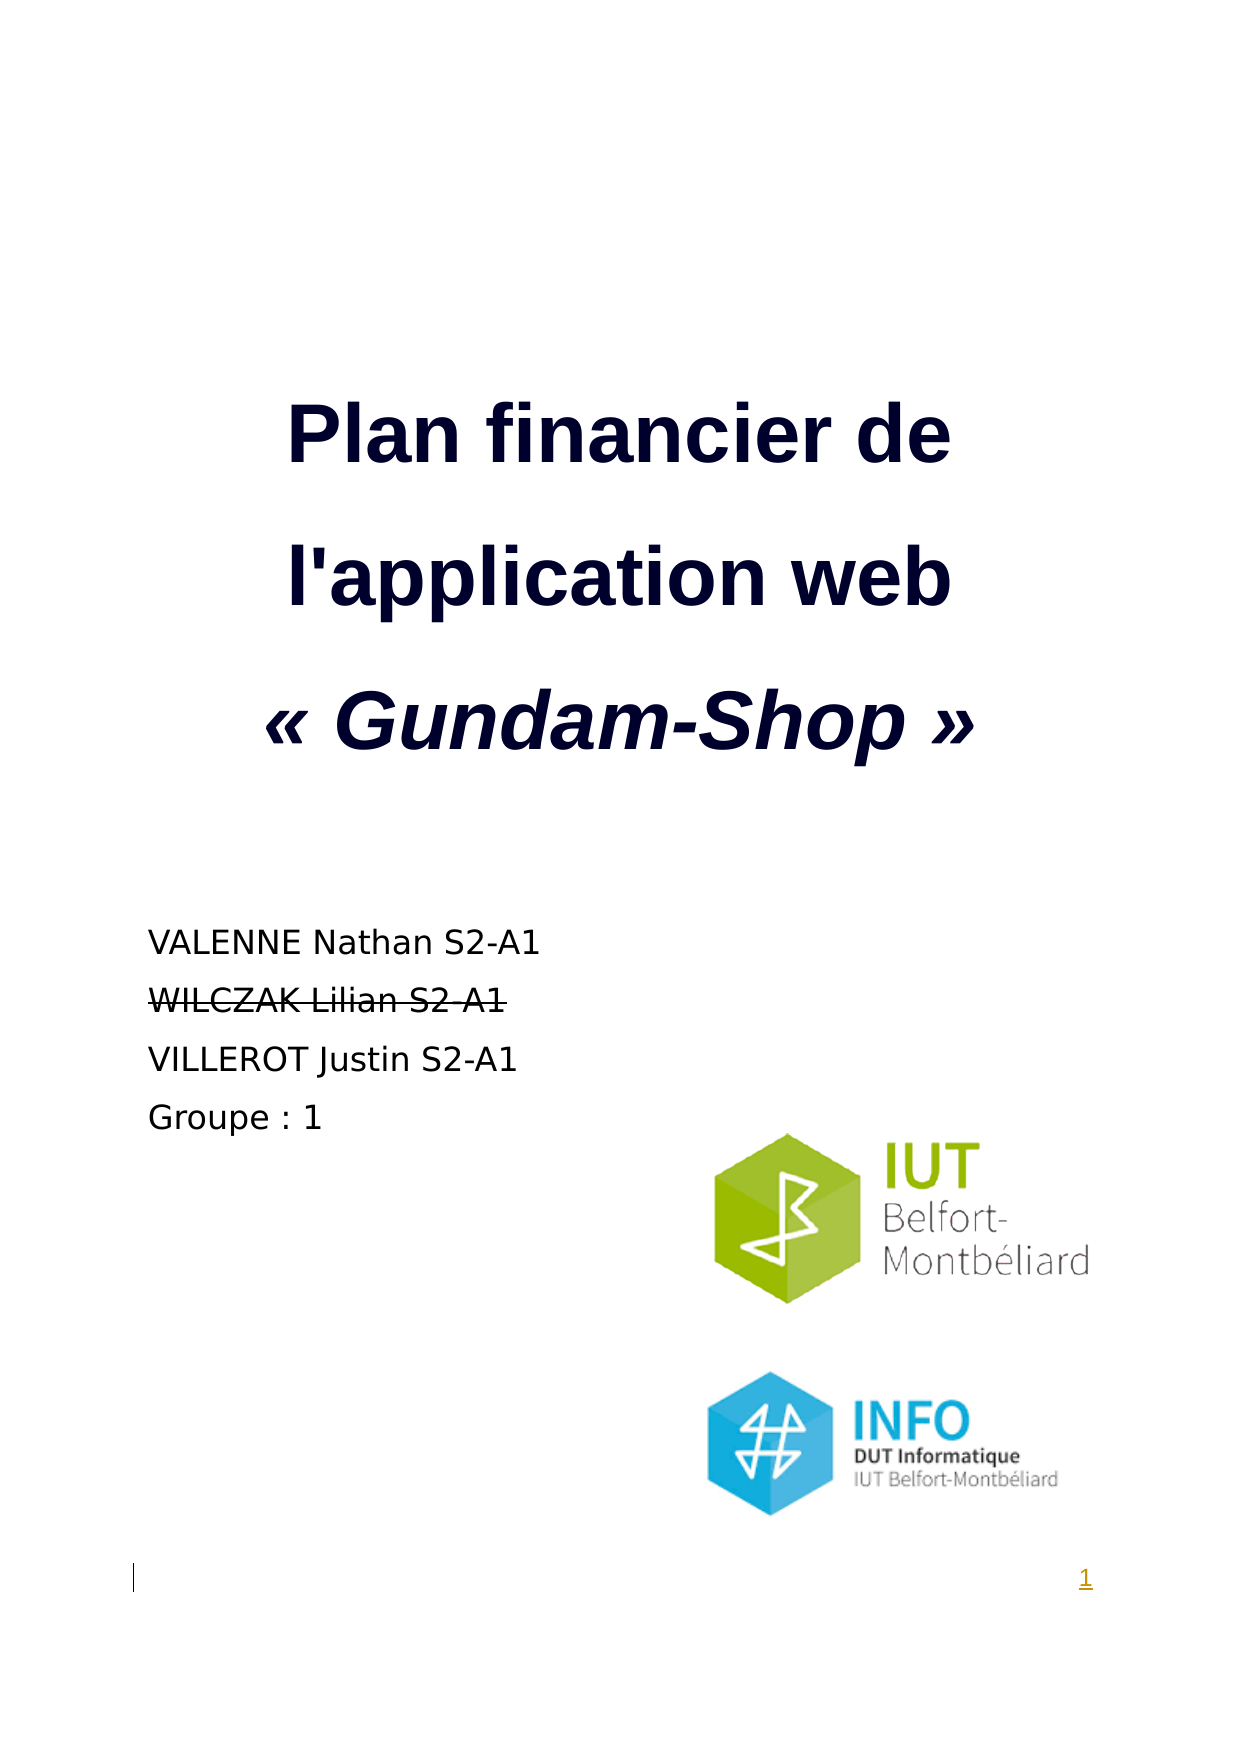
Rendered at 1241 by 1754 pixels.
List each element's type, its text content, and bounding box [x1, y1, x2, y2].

subtitle VALENNE Nathan S2-A1 [148, 923, 1093, 962]
title Plan financier de l'application web « Gundam-Shop » [148, 384, 1093, 767]
picture [701, 1133, 1096, 1301]
picture [689, 1357, 1088, 1540]
subtitle Groupe : 1 [148, 1098, 1093, 1137]
subtitle VILLEROT Justin S2-A1 [148, 1040, 1093, 1079]
subtitle WILCZAK Lilian S2-A1 [148, 982, 1093, 1021]
